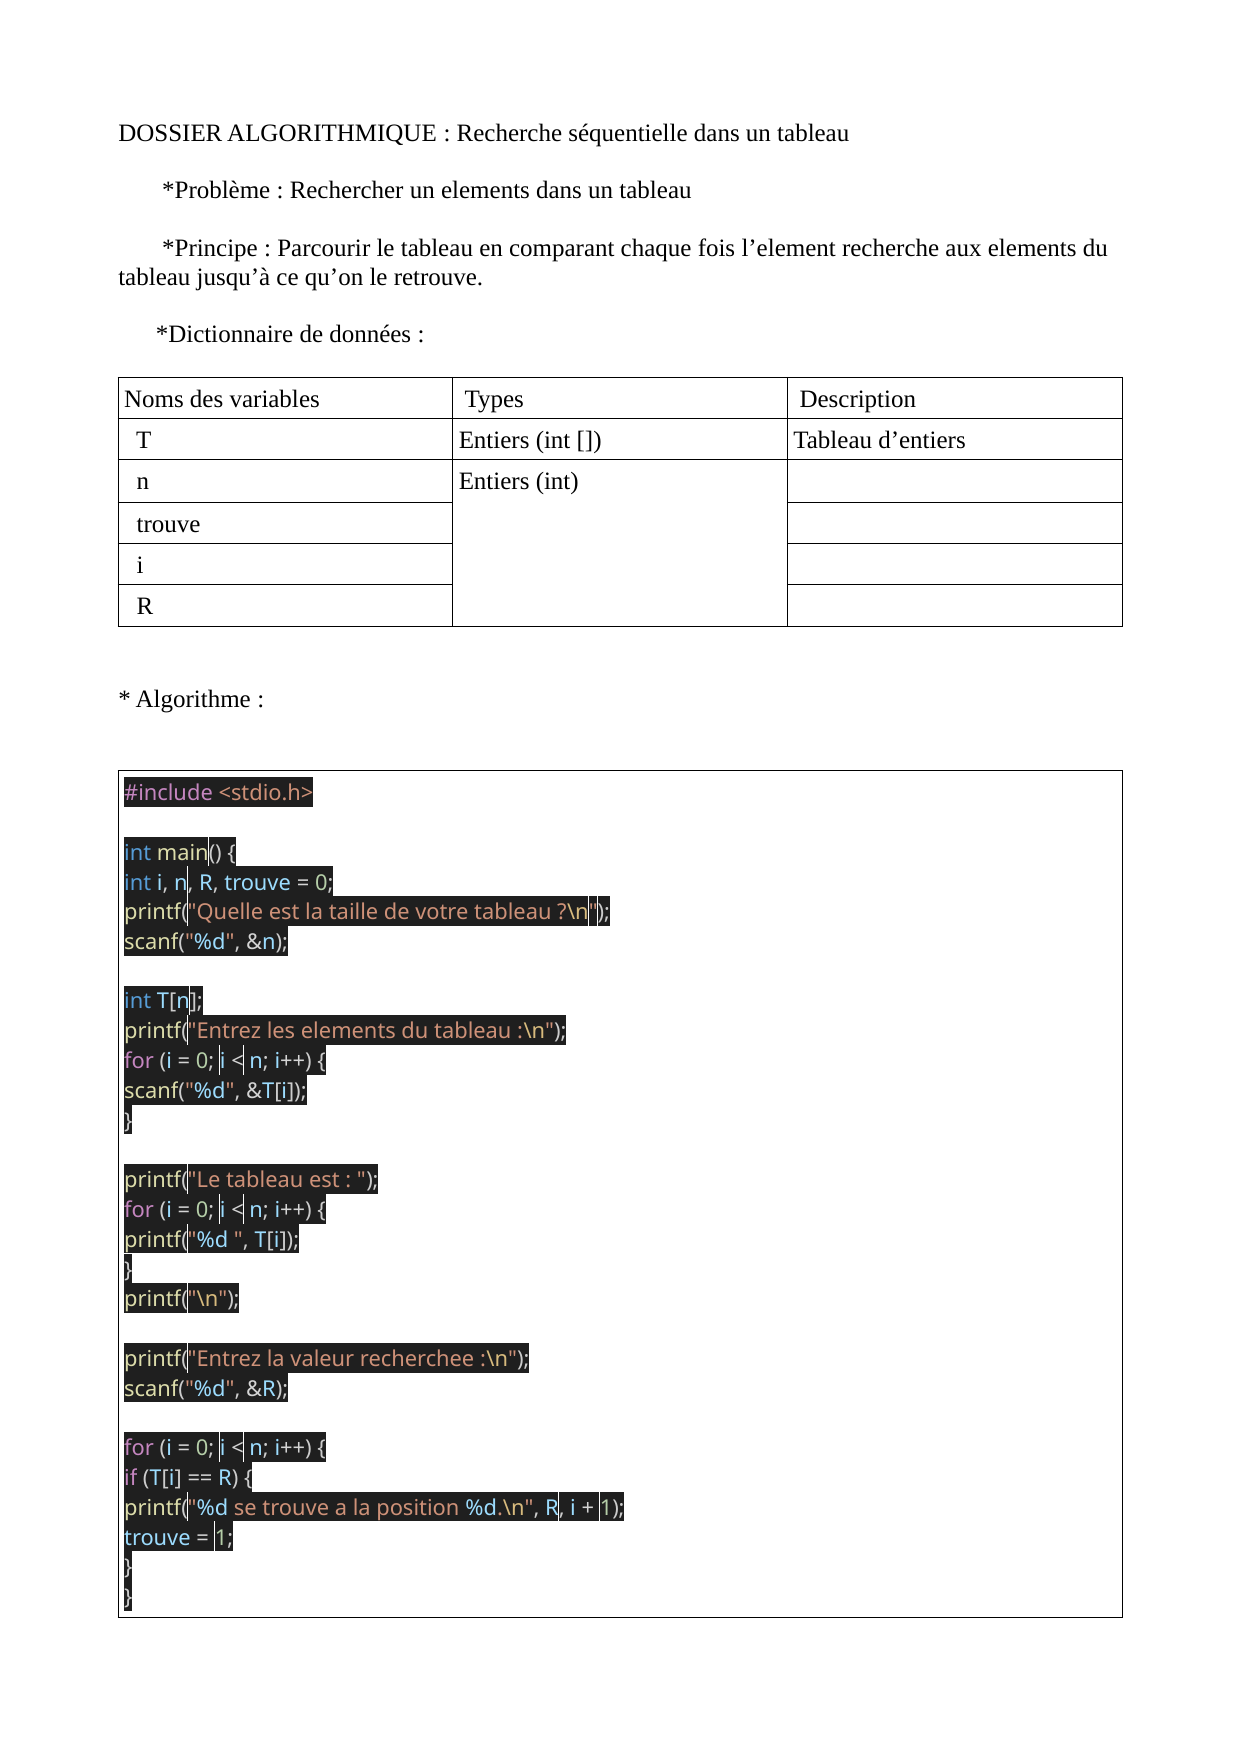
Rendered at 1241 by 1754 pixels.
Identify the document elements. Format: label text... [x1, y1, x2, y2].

table_header Noms des variables [119, 378, 452, 418]
table_cell i [119, 544, 452, 584]
text *Dictionnaire de données : [118, 319, 1122, 348]
table_cell [788, 585, 1122, 626]
text *Problème : Rechercher un elements dans un tableau [118, 176, 1122, 204]
table_header Description [788, 378, 1122, 418]
table_cell R [119, 585, 452, 626]
table_cell [788, 544, 1122, 584]
text DOSSIER ALGORITHMIQUE : Recherche séquentielle dans un tableau [118, 118, 1122, 147]
text * Algorithme : [118, 684, 1122, 713]
text *Principe : Parcourir le tableau en comparant chaque fois l’element recherche aux elements du tableau jusqu’à ce qu’on le retrouve. [118, 233, 1122, 291]
table_cell n [119, 460, 452, 502]
table_cell Tableau d’entiers [788, 419, 1122, 459]
table_cell Entiers (int) [453, 460, 787, 626]
table_cell Entiers (int []) [453, 419, 787, 459]
table_header Types [453, 378, 787, 418]
table_cell [788, 503, 1122, 543]
table_cell [788, 460, 1122, 502]
table_cell trouve [119, 503, 452, 543]
table_cell T [119, 419, 452, 459]
table_header #include <stdio.h> int main() { int i, n, R, trouve = 0; printf("Quelle est la taille de votre tableau ?\n"); scanf("%d", &n); int T[n]; printf("Entrez les elements du tableau :\n"); for (i = 0; i < n; i++) { scanf("%d", &T[i]); } printf("Le tableau est : "); for (i = 0; i < n; i++) { printf("%d ", T[i]); } printf("\n"); printf("Entrez la valeur recherchee :\n"); scanf("%d", &R); for (i = 0; i < n; i++) { if (T[i] == R) { printf("%d se trouve a la position %d.\n", R, i + 1); trouve = 1; } } [119, 771, 1122, 1617]
